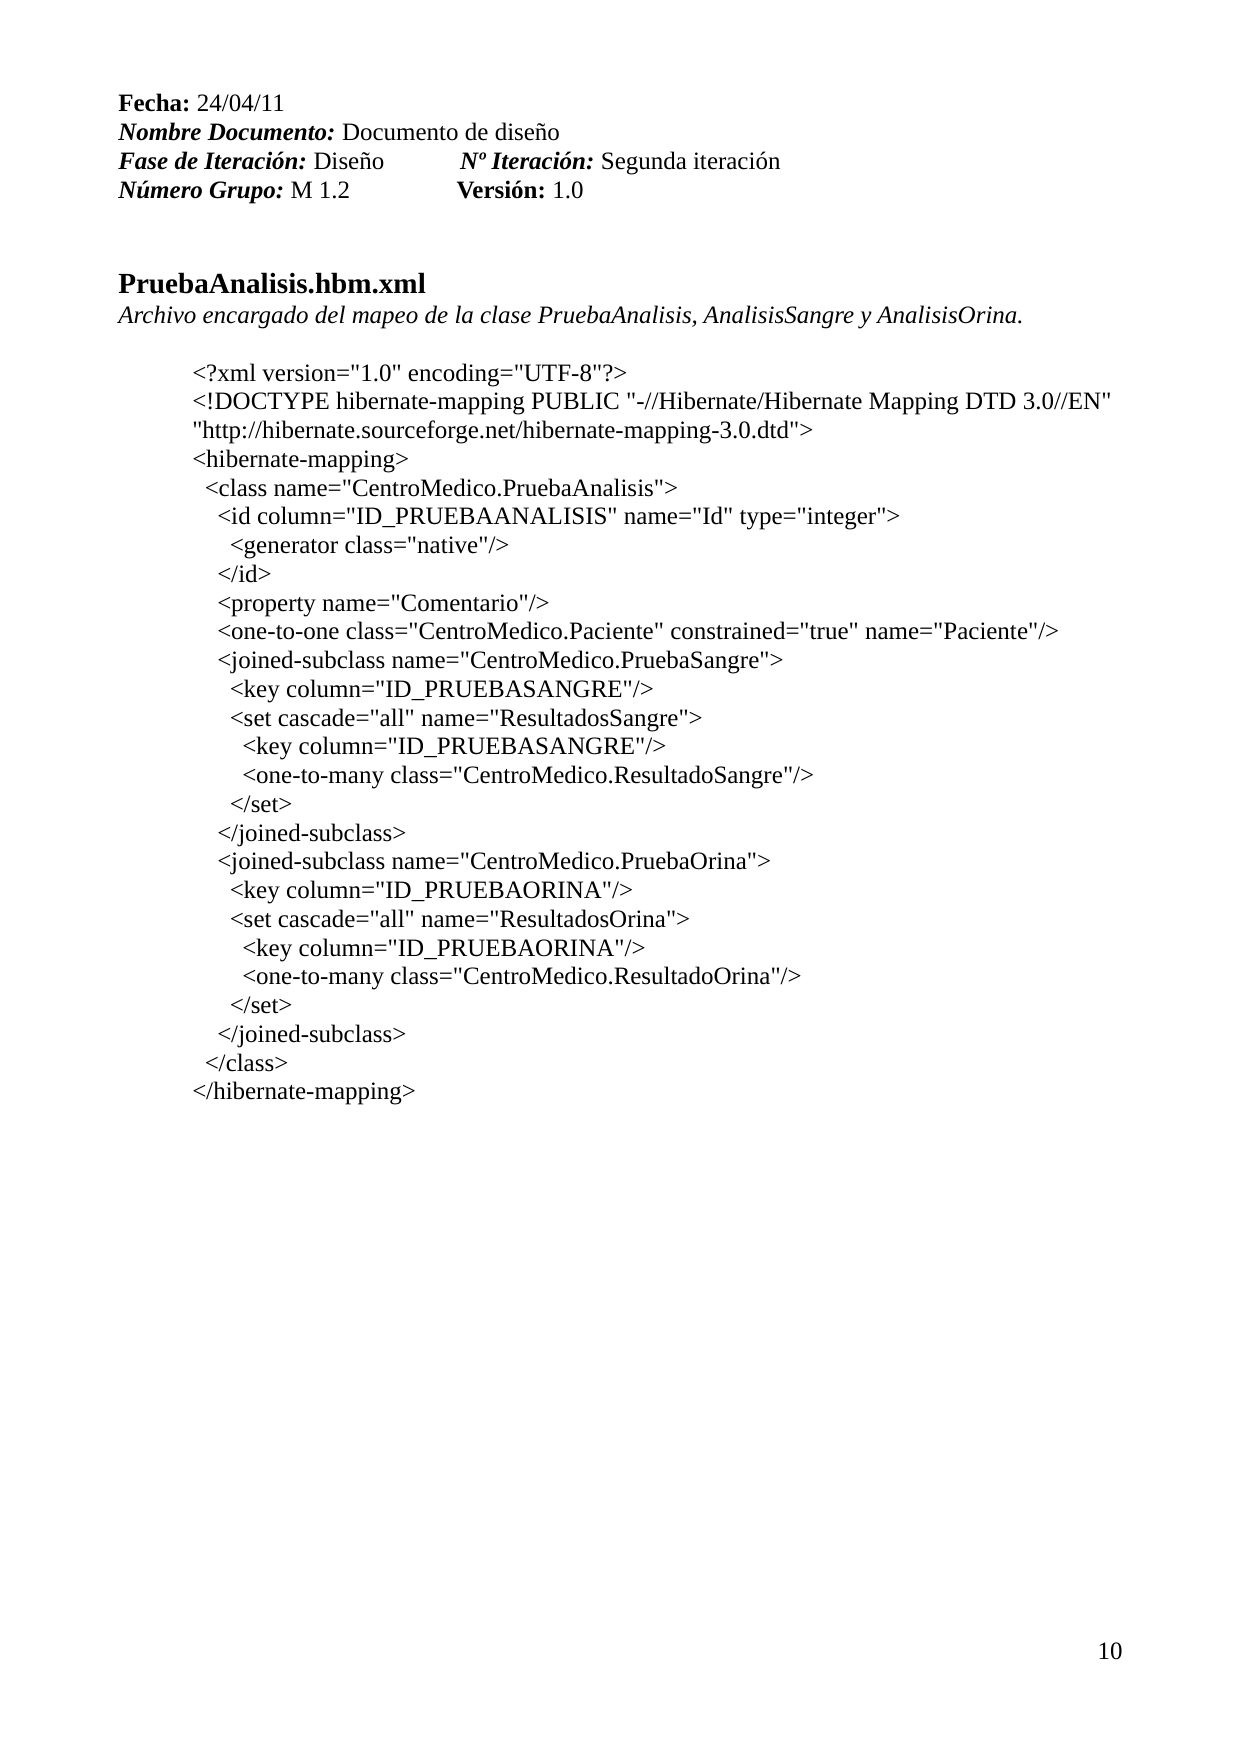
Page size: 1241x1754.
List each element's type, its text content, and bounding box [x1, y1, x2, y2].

text </set> [192, 789, 1122, 818]
text <key column="ID_PRUEBAORINA"/> [192, 875, 1122, 904]
text <key column="ID_PRUEBASANGRE"/> [192, 674, 1122, 703]
text </id> [192, 559, 1122, 588]
text Archivo encargado del mapeo de la clase PruebaAnalisis, AnalisisSangre y AnalisisOrina. [118, 300, 1122, 329]
text <hibernate-mapping> [192, 444, 1122, 473]
text <one-to-many class="CentroMedico.ResultadoSangre"/> [192, 760, 1122, 789]
text </joined-subclass> [192, 818, 1122, 846]
text </class> [192, 1048, 1122, 1076]
text <generator class="native"/> [192, 530, 1122, 559]
text <property name="Comentario"/> [192, 588, 1122, 616]
text <joined-subclass name="CentroMedico.PruebaOrina"> [192, 846, 1122, 875]
text <key column="ID_PRUEBAORINA"/> [192, 933, 1122, 961]
text </hibernate-mapping> [192, 1076, 1122, 1105]
text <one-to-one class="CentroMedico.Paciente" constrained="true" name="Paciente"/> [192, 616, 1122, 645]
text <?xml version="1.0" encoding="UTF-8"?> [192, 358, 1122, 386]
text PruebaAnalisis.hbm.xml [118, 267, 1122, 300]
text <id column="ID_PRUEBAANALISIS" name="Id" type="integer"> [192, 501, 1122, 530]
text <!DOCTYPE hibernate-mapping PUBLIC "-//Hibernate/Hibernate Mapping DTD 3.0//EN" "http://hibernate.sourceforge.net/hibernate-mapping-3.0.dtd"> [192, 386, 1122, 444]
text <class name="CentroMedico.PruebaAnalisis"> [192, 473, 1122, 501]
text <joined-subclass name="CentroMedico.PruebaSangre"> [192, 645, 1122, 674]
text </joined-subclass> [192, 1019, 1122, 1048]
text <set cascade="all" name="ResultadosSangre"> [192, 703, 1122, 731]
text <key column="ID_PRUEBASANGRE"/> [192, 731, 1122, 760]
text </set> [192, 990, 1122, 1019]
text <one-to-many class="CentroMedico.ResultadoOrina"/> [192, 961, 1122, 990]
text <set cascade="all" name="ResultadosOrina"> [192, 904, 1122, 933]
